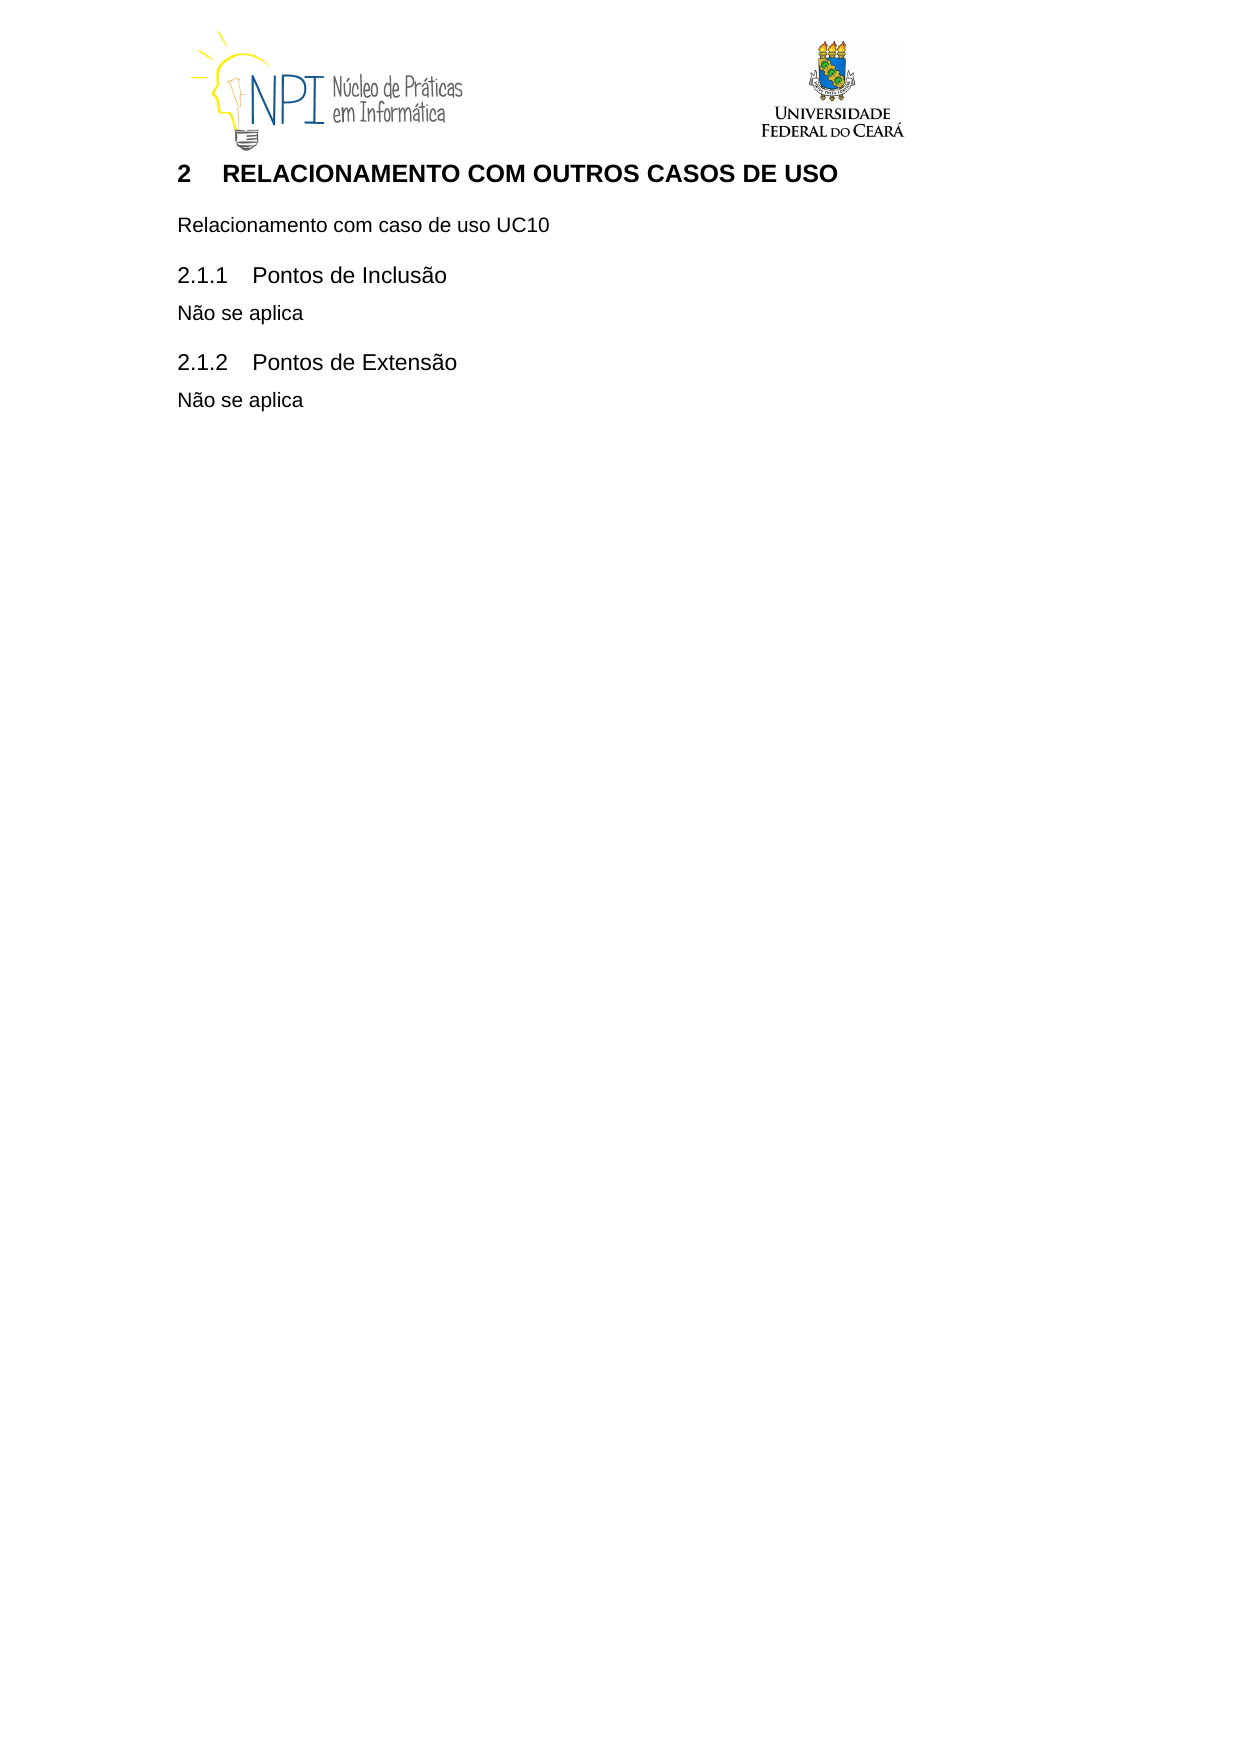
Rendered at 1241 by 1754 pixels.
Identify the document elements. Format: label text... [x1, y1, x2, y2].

subtitle Pontos de Inclusão [177, 262, 1104, 288]
picture [761, 41, 905, 139]
subtitle Relacionamento com Outros Casos de Uso [177, 118, 1104, 188]
list Não se aplica [177, 300, 1104, 324]
list Não se aplica [177, 388, 1104, 412]
picture [181, 22, 472, 159]
subtitle Pontos de Extensão [177, 349, 1104, 376]
list Relacionamento com caso de uso UC10 [177, 213, 1104, 237]
